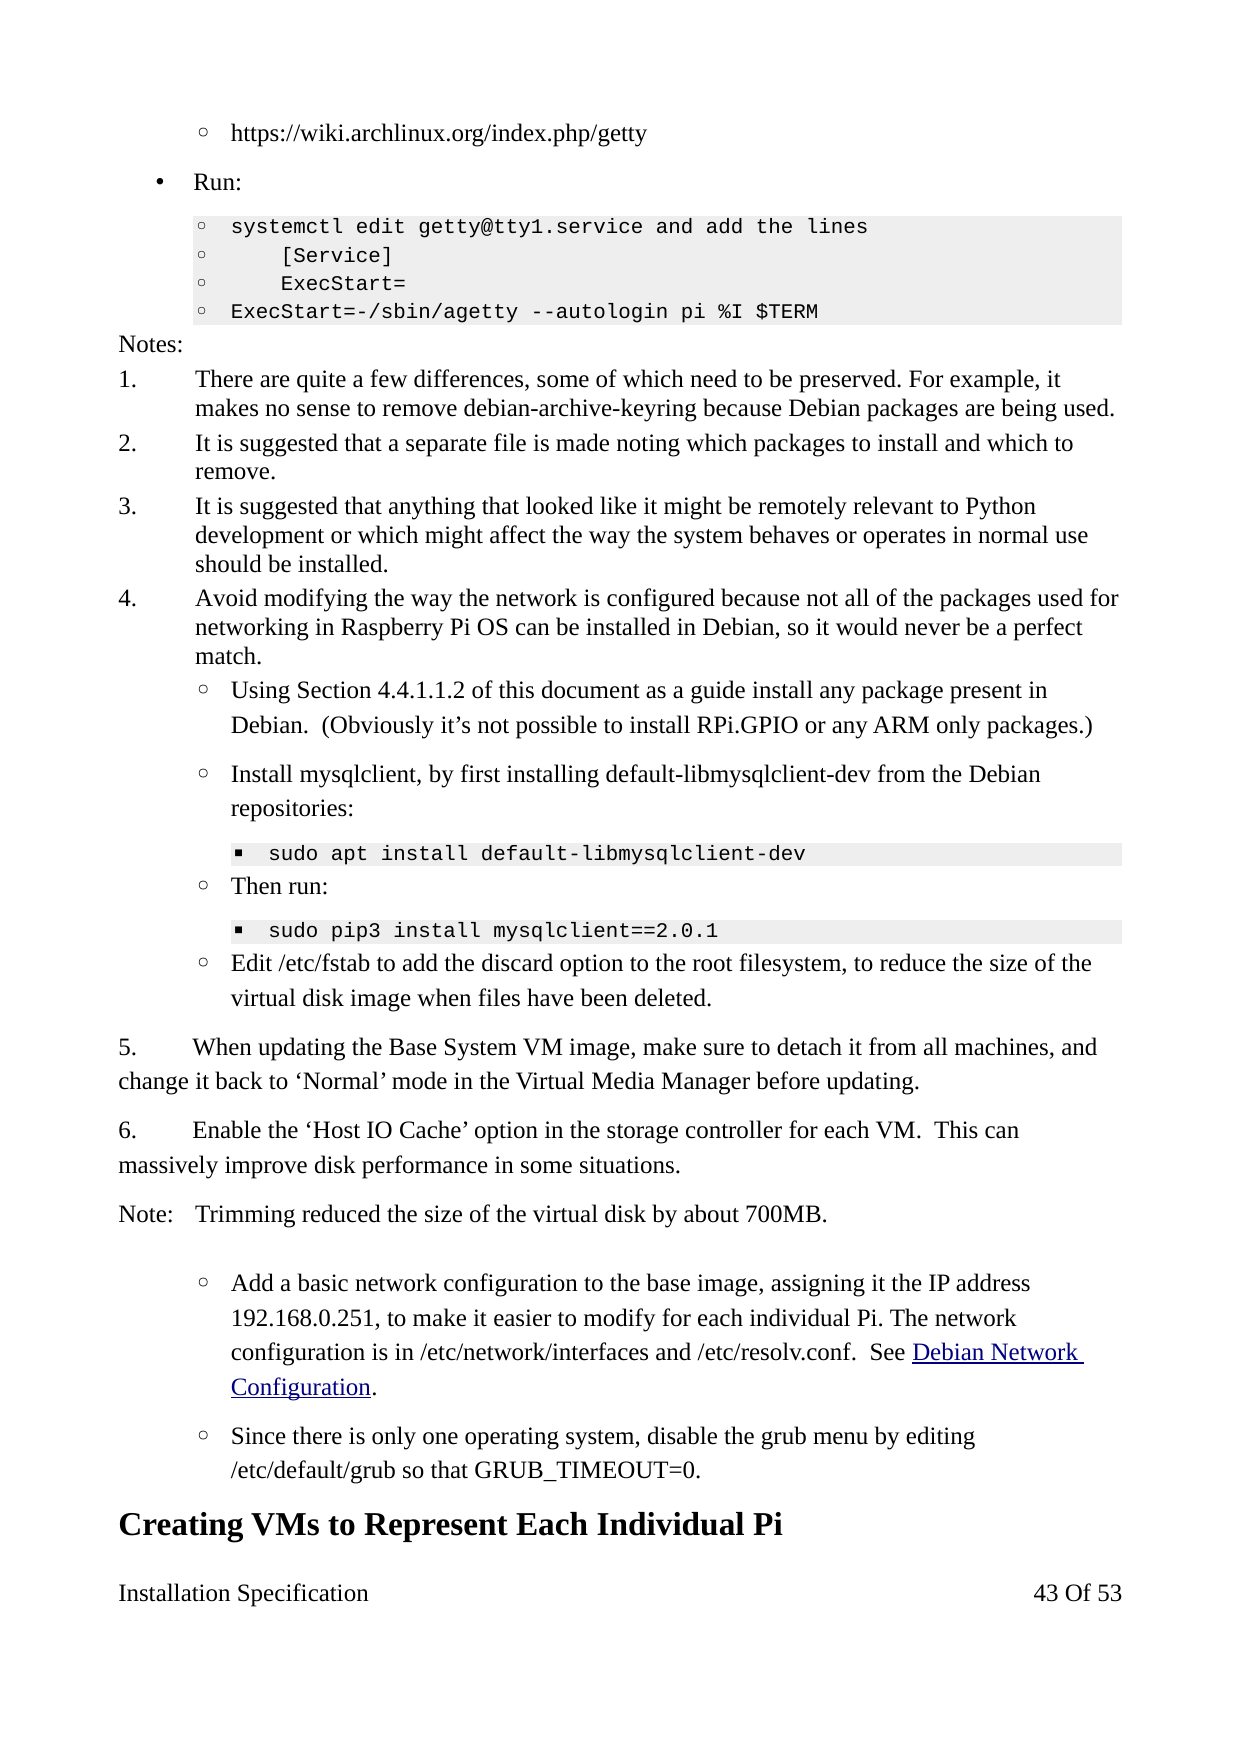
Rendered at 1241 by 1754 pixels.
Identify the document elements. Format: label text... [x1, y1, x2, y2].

list ExecStart=-/sbin/agetty --autologin pi %I $TERM [193, 301, 1122, 325]
text 2. It is suggested that a separate file is made noting which packages to install and which to remove. [118, 428, 1122, 485]
list systemctl edit getty@tty1.service and add the lines [193, 216, 1122, 240]
list https://wiki.archlinux.org/index.php/getty [193, 118, 1122, 147]
list ExecStart= [193, 273, 1122, 297]
text 4. Avoid modifying the way the network is configured because not all of the packages used for networking in Raspberry Pi OS can be installed in Debian, so it would never be a perfect match. [118, 583, 1122, 669]
list Run: [156, 167, 1122, 196]
text 3. It is suggested that anything that looked like it might be remotely relevant to Python development or which might affect the way the system behaves or operates in normal use should be installed. [118, 491, 1122, 577]
text 1. There are quite a few differences, some of which need to be preserved. For example, it makes no sense to remove debian-archive-keyring because Debian packages are being used. [118, 364, 1122, 422]
text Notes: [118, 329, 1122, 358]
text Note: Trimming reduced the size of the virtual disk by about 700MB. [118, 1199, 1122, 1228]
list sudo pip3 install mysqlclient==2.0.1 [231, 920, 1122, 944]
list Install mysqlclient, by first installing default-libmysqlclient-dev from the Debian repositories: [193, 759, 1122, 822]
text 5. When updating the Base System VM image, make sure to detach it from all machines, and change it back to ‘Normal’ mode in the Virtual Media Manager before updating. [118, 1032, 1122, 1095]
list Using Section 4.4.1.1.2 of this document as a guide install any package present in Debian. (Obviously it’s not possible to install RPi.GPIO or any ARM only packages.) [193, 676, 1122, 739]
list sudo apt install default-libmysqlclient-dev [231, 843, 1122, 866]
text 6. Enable the ‘Host IO Cache’ option in the storage controller for each VM. This can massively improve disk performance in some situations. [118, 1115, 1122, 1179]
text Creating VMs to Represent Each Individual Pi [118, 1504, 1122, 1543]
list Edit /etc/fstab to add the discard option to the root filesystem, to reduce the size of the virtual disk image when files have been deleted. [193, 948, 1122, 1012]
list Since there is only one operating system, disable the grub menu by editing /etc/default/grub so that GRUB_TIMEOUT=0. [193, 1421, 1122, 1484]
list [Service] [193, 244, 1122, 268]
list Then run: [193, 871, 1122, 900]
list Add a basic network configuration to the base image, assigning it the IP address 192.168.0.251, to make it easier to modify for each individual Pi. The network configuration is in /etc/network/interfaces and /etc/resolv.conf. See Debian Network Configuration. [193, 1268, 1122, 1401]
